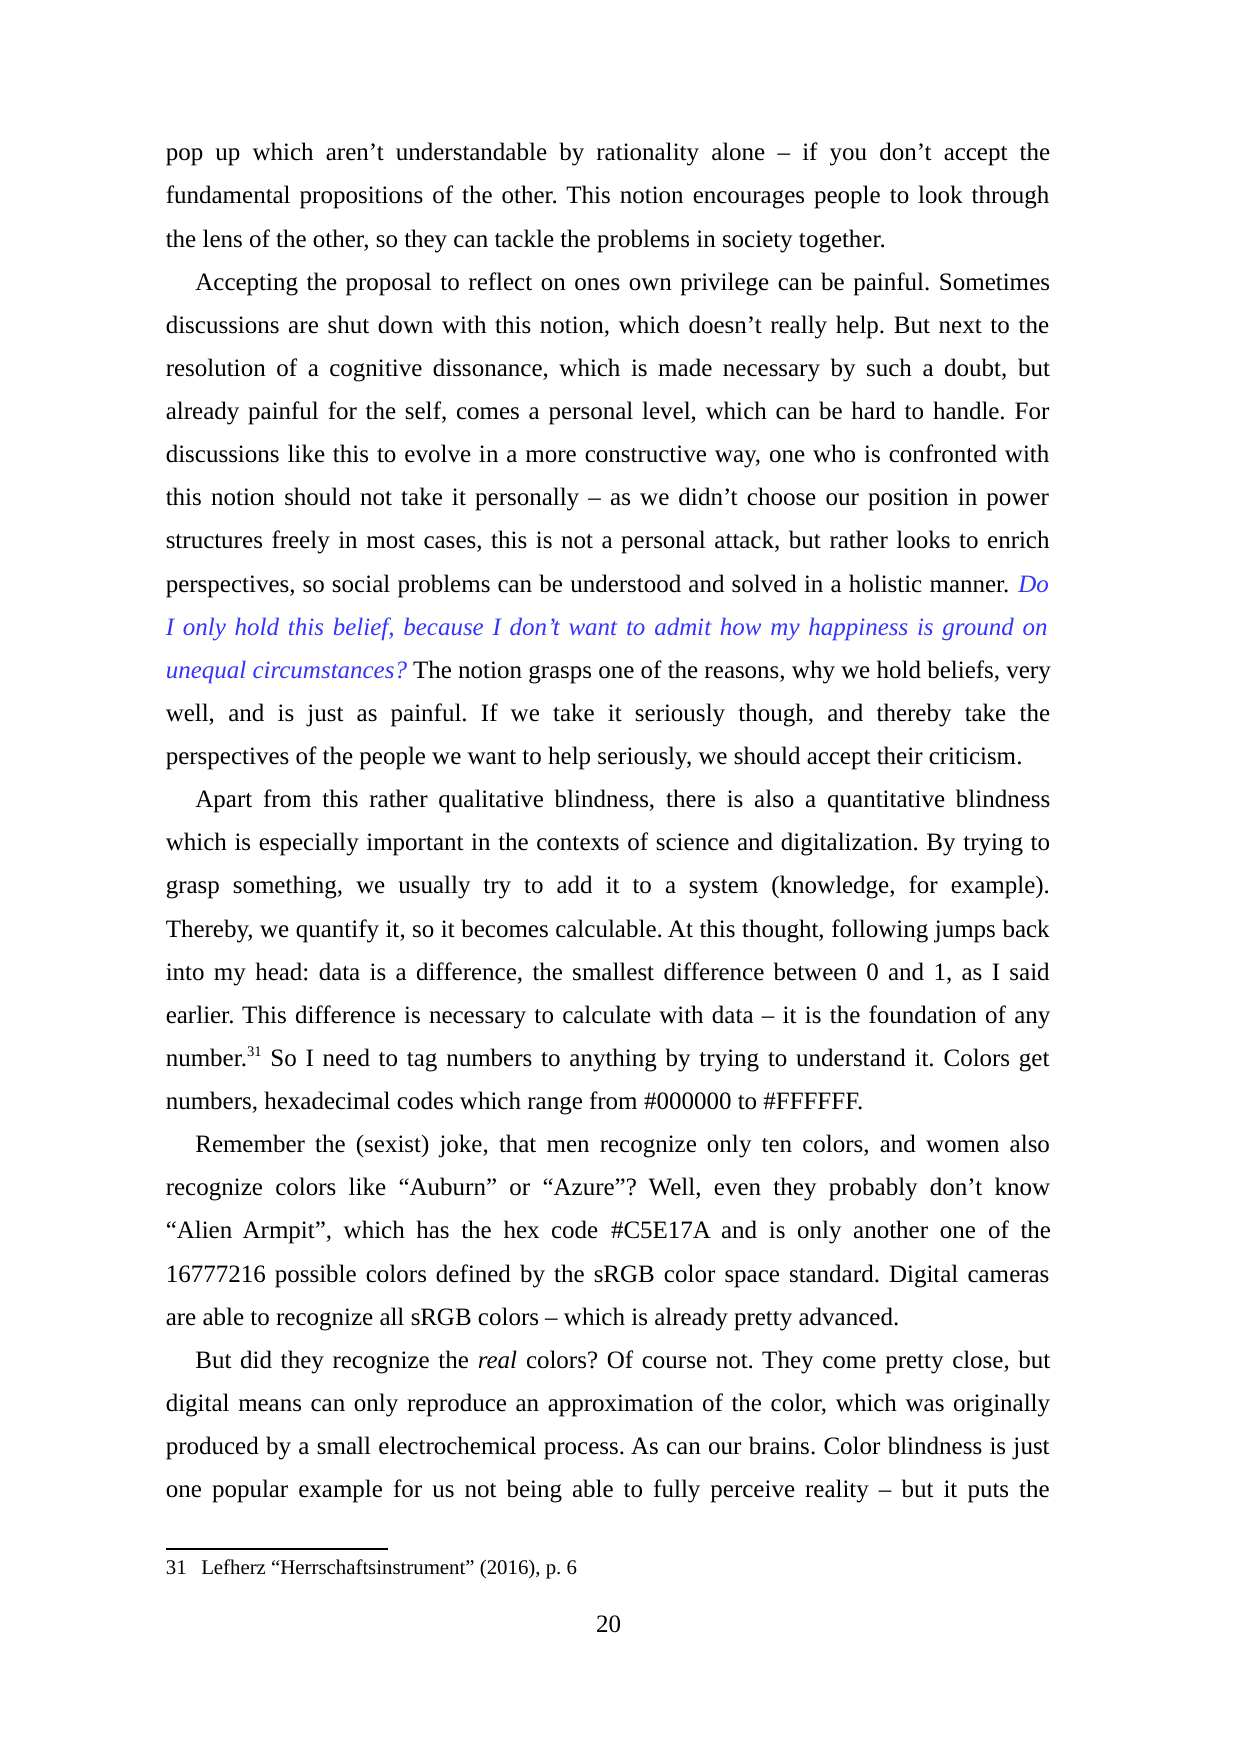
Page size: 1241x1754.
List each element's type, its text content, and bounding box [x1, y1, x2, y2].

text Remember the (sexist) joke, that men recognize only ten colors, and women also recognize colors like “Auburn” or “Azure”? Well, even they probably don’t know “Alien Armpit”, which has the hex code #C5E17A and is only another one of the 16777216 possible colors defined by the sRGB color space standard. Digital cameras are able to recognize all sRGB colors – which is already pretty advanced. [166, 1129, 1051, 1331]
text Lefherz “Herrschaftsinstrument” (2016), p. 6 [166, 1555, 1051, 1579]
text Accepting the proposal to reflect on ones own privilege can be painful. Sometimes discussions are shut down with this notion, which doesn’t really help. But next to the resolution of a cognitive dissonance, which is made necessary by such a doubt, but already painful for the self, comes a personal level, which can be hard to handle. For discussions like this to evolve in a more constructive way, one who is confronted with this notion should not take it personally – as we didn’t choose our position in power structures freely in most cases, this is not a personal attack, but rather looks to enrich perspectives, so social problems can be understood and solved in a holistic manner. Do I only hold this belief, because I don’t want to admit how my happiness is ground on unequal circumstances? The notion grasps one of the reasons, why we hold beliefs, very well, and is just as painful. If we take it seriously though, and thereby take the perspectives of the people we want to help seriously, we should accept their criticism. [166, 267, 1051, 770]
text pop up which aren’t understandable by rationality alone – if you don’t accept the fundamental propositions of the other. This notion encourages people to look through the lens of the other, so they can tackle the problems in society together. [166, 137, 1051, 252]
text Apart from this rather qualitative blindness, there is also a quantitative blindness which is especially important in the contexts of science and digitalization. By trying to grasp something, we usually try to add it to a system (knowledge, for example). Thereby, we quantify it, so it becomes calculable. At this thought, following jumps back into my head: data is a difference, the smallest difference between 0 and 1, as I said earlier. This difference is necessary to calculate with data – it is the foundation of any number. So I need to tag numbers to anything by trying to understand it. Colors get numbers, hexadecimal codes which range from #000000 to #FFFFFF. [166, 784, 1051, 1115]
text But did they recognize the real colors? Of course not. They come pretty close, but digital means can only reproduce an approximation of the color, which was originally produced by a small electrochemical process. As can our brains. Color blindness is just one popular example for us not being able to fully perceive reality – but it puts the [166, 1345, 1051, 1503]
